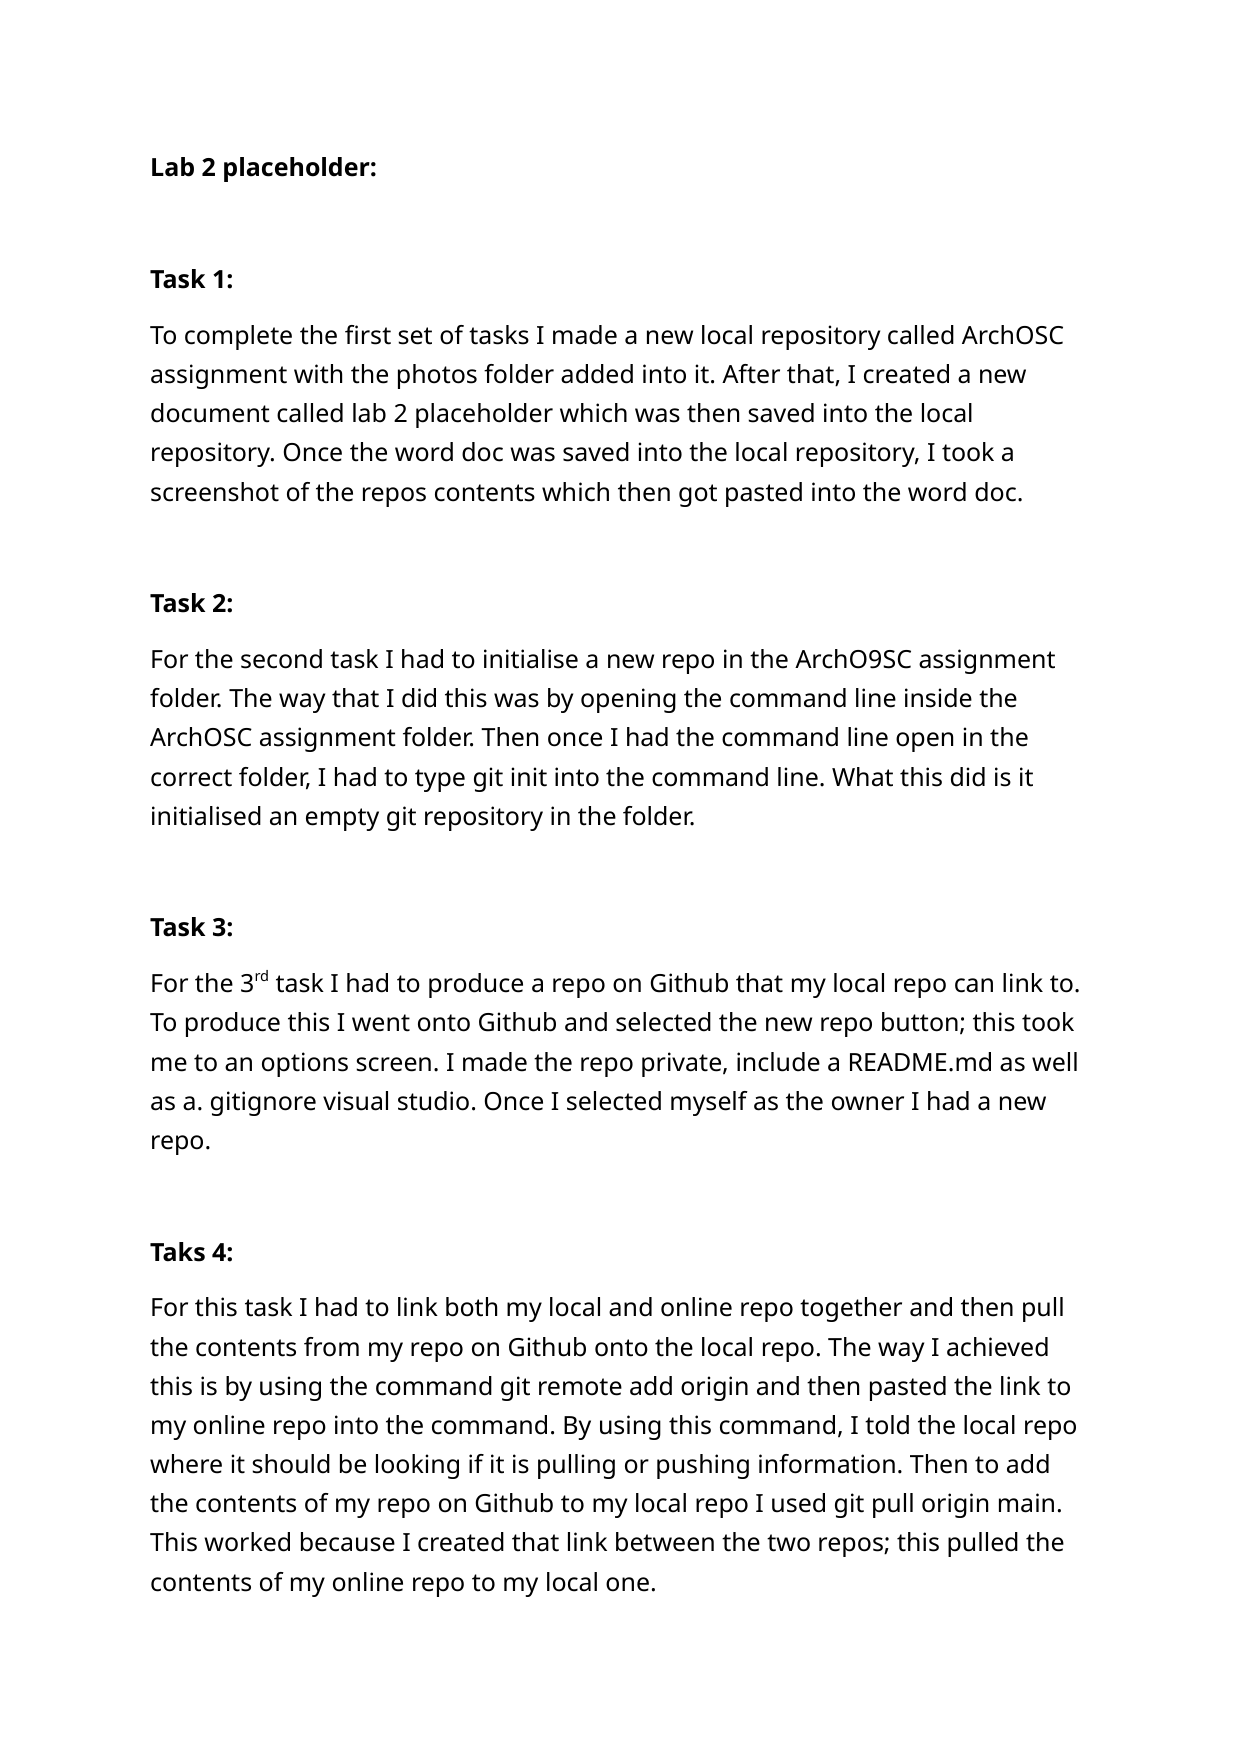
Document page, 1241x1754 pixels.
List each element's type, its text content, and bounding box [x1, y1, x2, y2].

text For this task I had to link both my local and online repo together and then pull the contents from my repo on Github onto the local repo. The way I achieved this is by using the command git remote add origin and then pasted the link to my online repo into the command. By using this command, I told the local repo where it should be looking if it is pulling or pushing information. Then to add the contents of my repo on Github to my local repo I used git pull origin main. This worked because I created that link between the two repos; this pulled the contents of my online repo to my local one. [150, 1290, 1090, 1598]
text For the second task I had to initialise a new repo in the ArchO9SC assignment folder. The way that I did this was by opening the command line inside the ArchOSC assignment folder. Then once I had the command line open in the correct folder, I had to type git init into the command line. What this did is it initialised an empty git repository in the folder. [150, 642, 1090, 832]
text To complete the first set of tasks I made a new local repository called ArchOSC assignment with the photos folder added into it. After that, I created a new document called lab 2 placeholder which was then saved into the local repository. Once the word doc was saved into the local repository, I took a screenshot of the repos contents which then got pasted into the word doc. [150, 317, 1090, 508]
text Task 1: [150, 262, 1090, 296]
text Lab 2 placeholder: [150, 150, 1090, 184]
text Task 2: [150, 586, 1090, 620]
text For the 3rd task I had to produce a repo on Github that my local repo can link to. To produce this I went onto Github and selected the new repo button; this took me to an options screen. I made the repo private, include a README.md as well as a. gitignore visual studio. Once I selected myself as the owner I had a new repo. [150, 966, 1090, 1157]
text Taks 4: [150, 1234, 1090, 1268]
text Task 3: [150, 910, 1090, 944]
